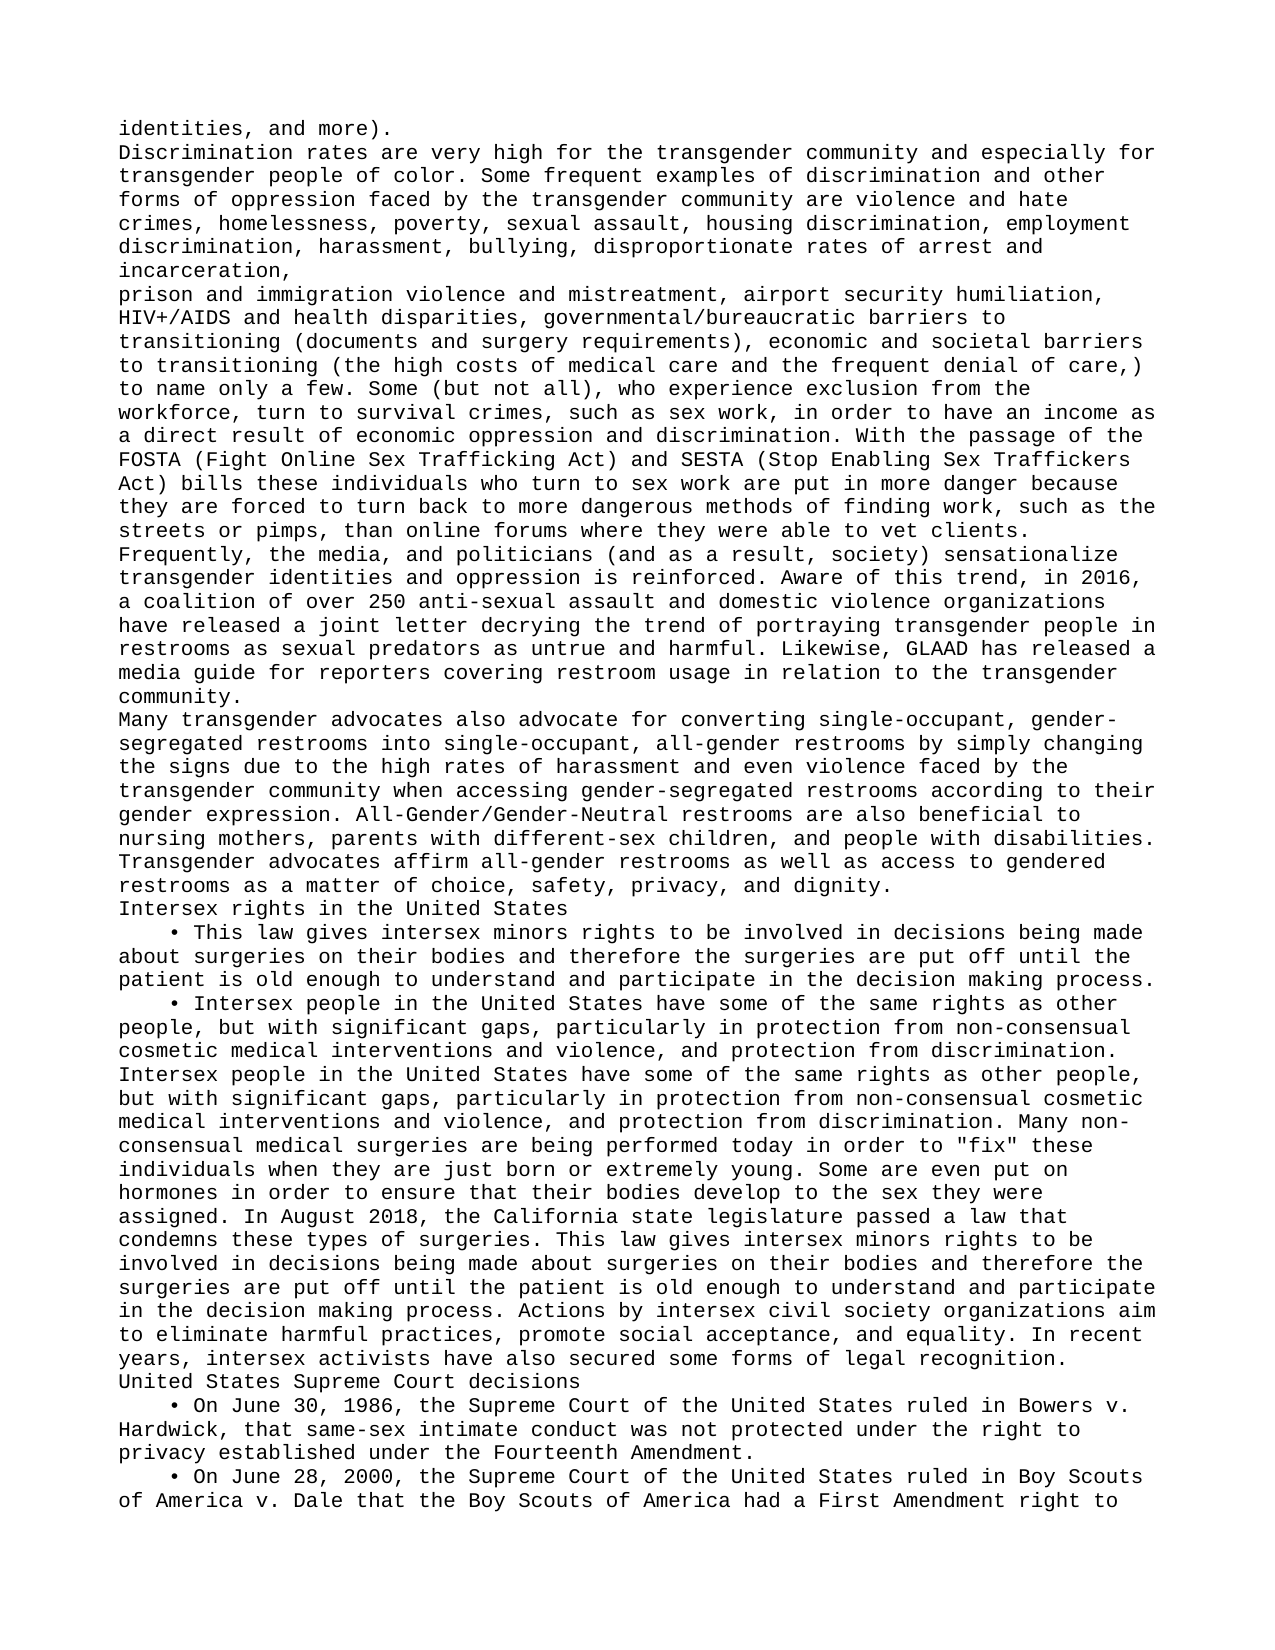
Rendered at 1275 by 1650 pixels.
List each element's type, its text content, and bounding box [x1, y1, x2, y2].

text Intersex rights in the United States [118, 898, 1157, 922]
text prison and immigration violence and mistreatment, airport security humiliation, HIV+/AIDS and health disparities, governmental/bureaucratic barriers to transitioning (documents and surgery requirements), economic and societal barriers to transitioning (the high costs of medical care and the frequent denial of care,) to name only a few. Some (but not all), who experience exclusion from the workforce, turn to survival crimes, such as sex work, in order to have an income as a direct result of economic oppression and discrimination. With the passage of the FOSTA (Fight Online Sex Trafficking Act) and SESTA (Stop Enabling Sex Traffickers Act) bills these individuals who turn to sex work are put in more danger because they are forced to turn back to more dangerous methods of finding work, such as the streets or pimps, than online forums where they were able to vet clients. [118, 284, 1157, 544]
text • Intersex people in the United States have some of the same rights as other people, but with significant gaps, particularly in protection from non-consensual cosmetic medical interventions and violence, and protection from discrimination. [118, 993, 1157, 1064]
text Many transgender advocates also advocate for converting single-occupant, gender-segregated restrooms into single-occupant, all-gender restrooms by simply changing the signs due to the high rates of harassment and even violence faced by the transgender community when accessing gender-segregated restrooms according to their gender expression. All-Gender/Gender-Neutral restrooms are also beneficial to nursing mothers, parents with different-sex children, and people with disabilities. Transgender advocates affirm all-gender restrooms as well as access to gendered restrooms as a matter of choice, safety, privacy, and dignity. [118, 709, 1157, 898]
text • This law gives intersex minors rights to be involved in decisions being made about surgeries on their bodies and therefore the surgeries are put off until the patient is old enough to understand and participate in the decision making process. [118, 922, 1157, 993]
text Discrimination rates are very high for the transgender community and especially for transgender people of color. Some frequent examples of discrimination and other forms of oppression faced by the transgender community are violence and hate crimes, homelessness, poverty, sexual assault, housing discrimination, employment discrimination, harassment, bullying, disproportionate rates of arrest and incarceration, [118, 142, 1157, 284]
text identities, and more). [118, 118, 1157, 142]
text • On June 30, 1986, the Supreme Court of the United States ruled in Bowers v. Hardwick, that same-sex intimate conduct was not protected under the right to privacy established under the Fourteenth Amendment. [118, 1395, 1157, 1466]
text • On June 28, 2000, the Supreme Court of the United States ruled in Boy Scouts of America v. Dale that the Boy Scouts of America had a First Amendment right to [118, 1466, 1157, 1513]
text Frequently, the media, and politicians (and as a result, society) sensationalize transgender identities and oppression is reinforced. Aware of this trend, in 2016, a coalition of over 250 anti-sexual assault and domestic violence organizations have released a joint letter decrying the trend of portraying transgender people in restrooms as sexual predators as untrue and harmful. Likewise, GLAAD has released a media guide for reporters covering restroom usage in relation to the transgender community. [118, 544, 1157, 709]
text United States Supreme Court decisions [118, 1371, 1157, 1395]
text Intersex people in the United States have some of the same rights as other people, but with significant gaps, particularly in protection from non-consensual cosmetic medical interventions and violence, and protection from discrimination. Many non-consensual medical surgeries are being performed today in order to "fix" these individuals when they are just born or extremely young. Some are even put on hormones in order to ensure that their bodies develop to the sex they were assigned. In August 2018, the California state legislature passed a law that condemns these types of surgeries. This law gives intersex minors rights to be involved in decisions being made about surgeries on their bodies and therefore the surgeries are put off until the patient is old enough to understand and participate in the decision making process. Actions by intersex civil society organizations aim to eliminate harmful practices, promote social acceptance, and equality. In recent years, intersex activists have also secured some forms of legal recognition. [118, 1064, 1157, 1371]
